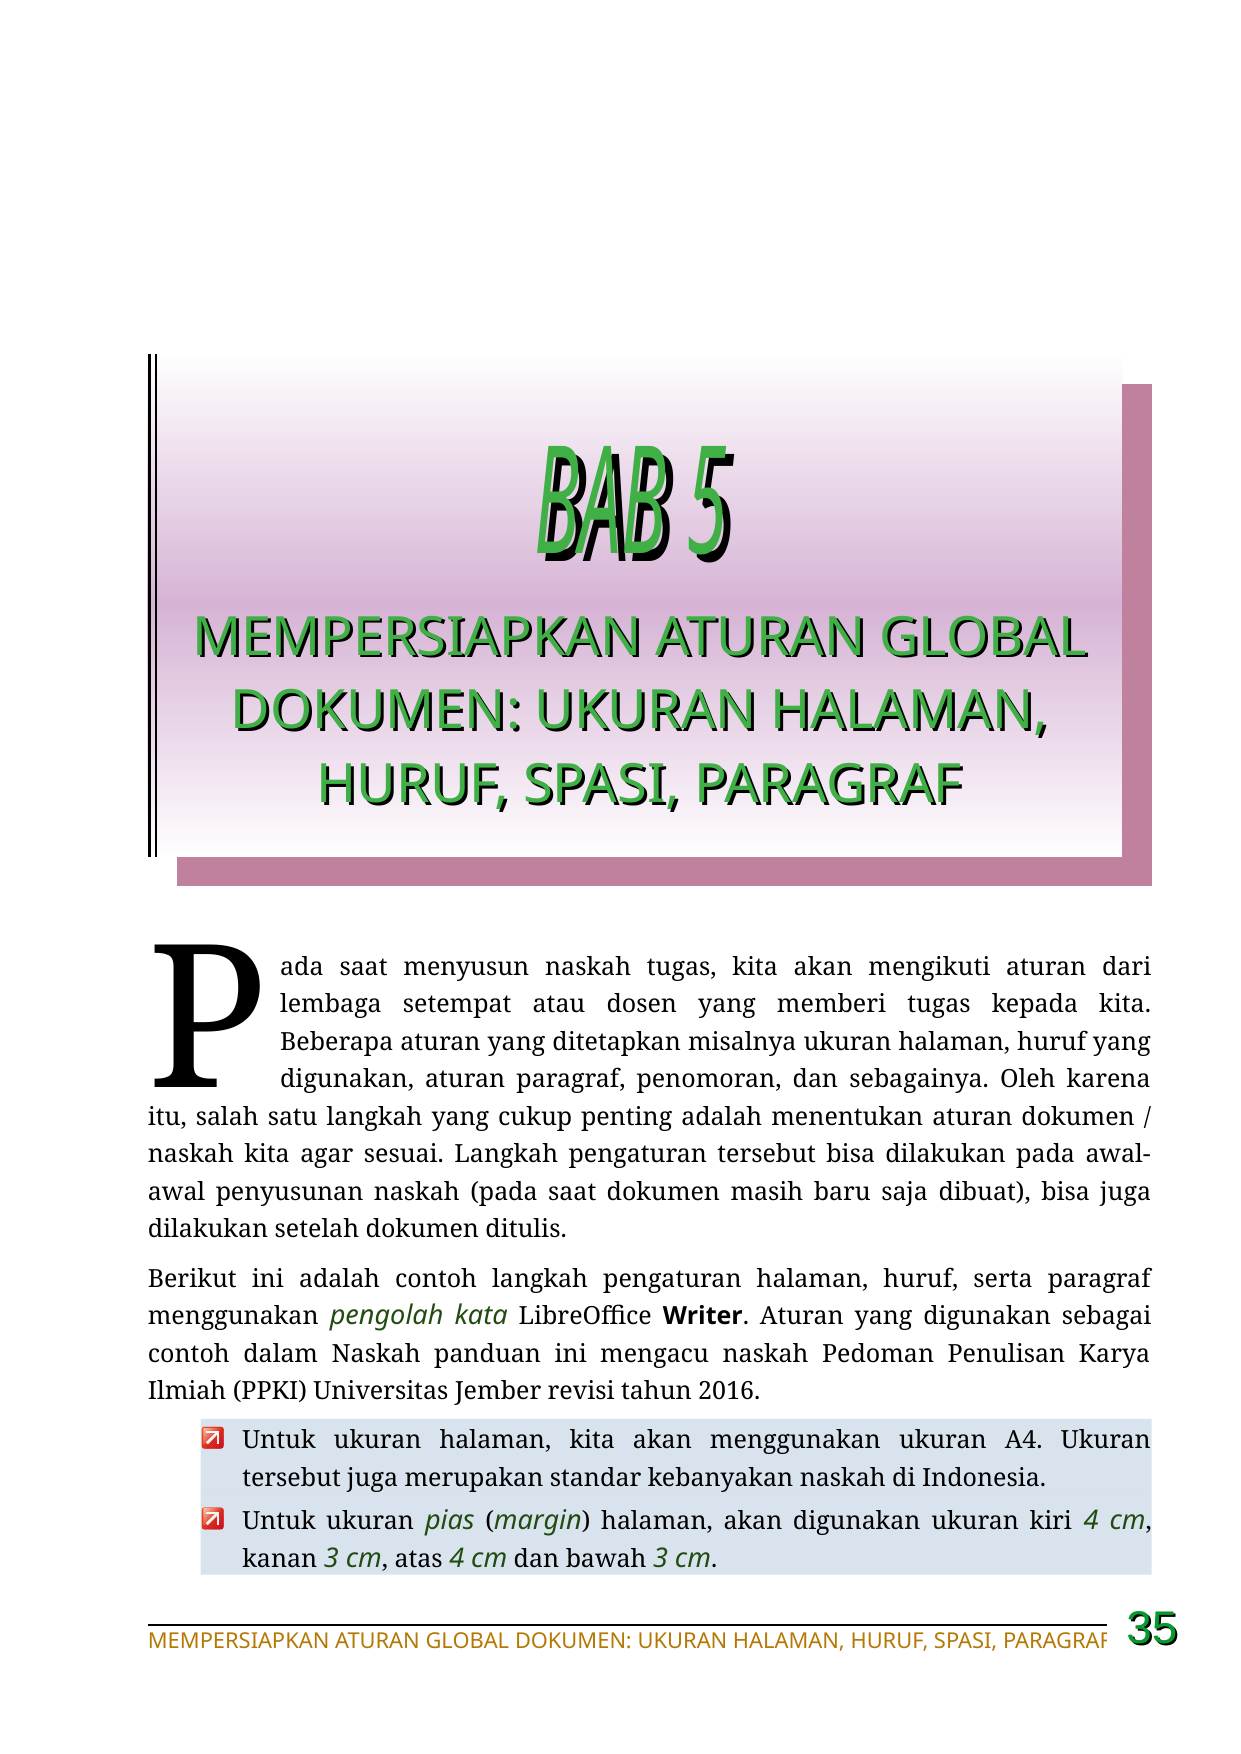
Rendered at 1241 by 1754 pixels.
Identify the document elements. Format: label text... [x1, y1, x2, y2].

text Berikut ini adalah contoh langkah pengaturan halaman, huruf, serta paragraf menggunakan pengolah kata LibreOffice Writer. Aturan yang digunakan sebagai contoh dalam Naskah panduan ini mengacu naskah Pedoman Penulisan Karya Ilmiah (PPKI) Universitas Jember revisi tahun 2016. [148, 1257, 1152, 1407]
list Untuk ukuran pias (margin) halaman, akan digunakan ukuran kiri 4 cm, kanan 3 cm, atas 4 cm dan bawah 3 cm. [201, 1500, 1152, 1575]
list Untuk ukuran halaman, kita akan menggunakan ukuran A4. Ukuran tersebut juga merupakan standar kebanyakan naskah di Indonesia. [201, 1419, 1152, 1494]
text Pada saat menyusun naskah tugas, kita akan mengikuti aturan dari lembaga setempat atau dosen yang memberi tugas kepada kita. Beberapa aturan yang ditetapkan misalnya ukuran halaman, huruf yang digunakan, aturan paragraf, penomoran, dan sebagainya. Oleh karena itu, salah satu langkah yang cukup penting adalah menentukan aturan dokumen / naskah kita agar sesuai. Langkah pengaturan tersebut bisa dilakukan pada awal-awal penyusunan naskah (pada saat dokumen masih baru saja dibuat), bisa juga dilakukan setelah dokumen ditulis. [148, 945, 1152, 1245]
